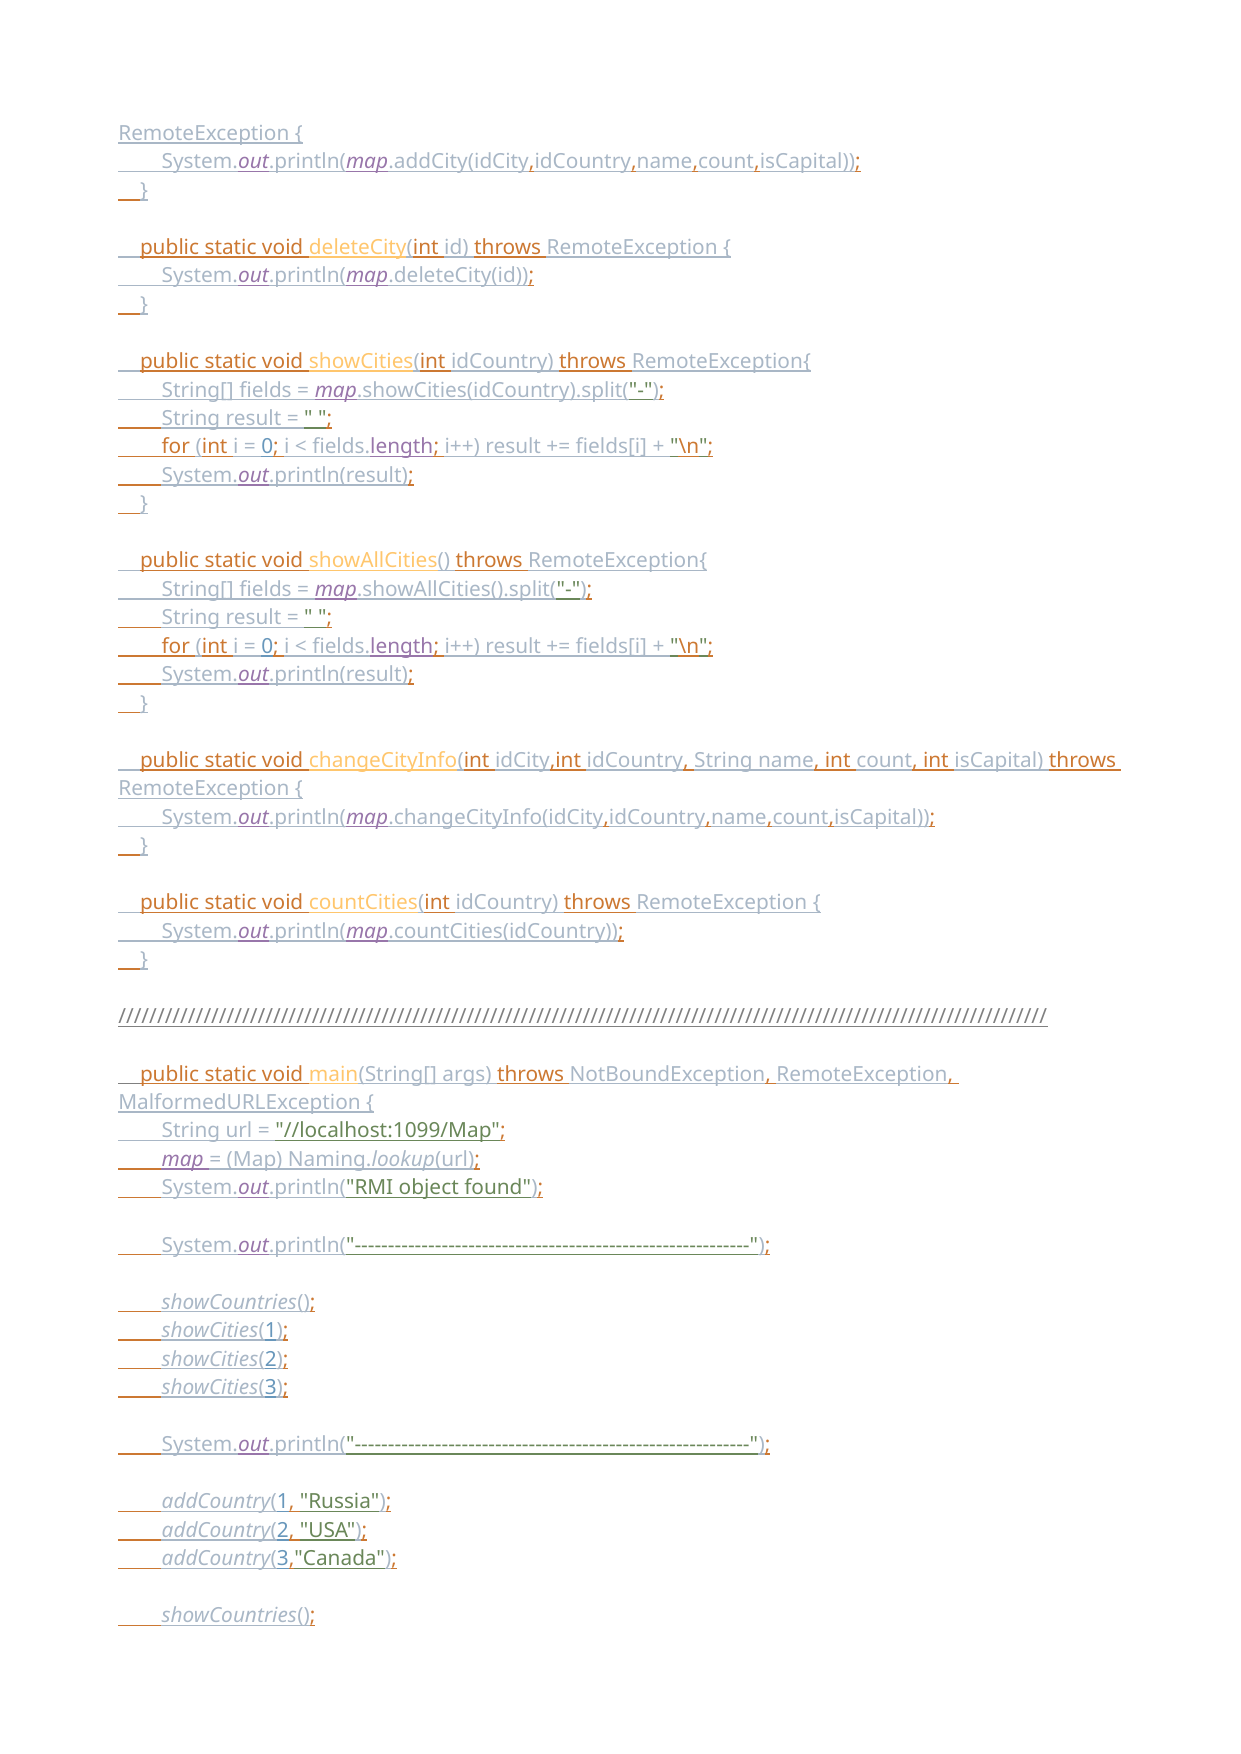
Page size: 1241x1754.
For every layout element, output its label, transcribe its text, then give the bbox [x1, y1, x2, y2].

text RemoteException { System.out.println(map.addCity(idCity,idCountry,name,count,isCapital)); } public static void deleteCity(int id) throws RemoteException { System.out.println(map.deleteCity(id)); } public static void showCities(int idCountry) throws RemoteException{ String[] fields = map.showCities(idCountry).split("-"); String result = " "; for (int i = 0; i < fields.length; i++) result += fields[i] + "\n"; System.out.println(result); } public static void showAllCities() throws RemoteException{ String[] fields = map.showAllCities().split("-"); String result = " "; for (int i = 0; i < fields.length; i++) result += fields[i] + "\n"; System.out.println(result); } public static void changeCityInfo(int idCity,int idCountry, String name, int count, int isCapital) throws RemoteException { System.out.println(map.changeCityInfo(idCity,idCountry,name,count,isCapital)); } public static void countCities(int idCountry) throws RemoteException { System.out.println(map.countCities(idCountry)); } //////////////////////////////////////////////////////////////////////////////////////////////////////////////////////// public static void main(String[] args) throws NotBoundException, RemoteException, MalformedURLException { String url = "//localhost:1099/Map"; map = (Map) Naming.lookup(url); System.out.println("RMI object found"); System.out.println("-----------------------------------------------------------"); showCountries(); showCities(1); showCities(2); showCities(3); System.out.println("-----------------------------------------------------------"); addCountry(1, "Russia"); addCountry(2, "USA"); addCountry(3,"Canada"); showCountries(); [118, 118, 1122, 1629]
